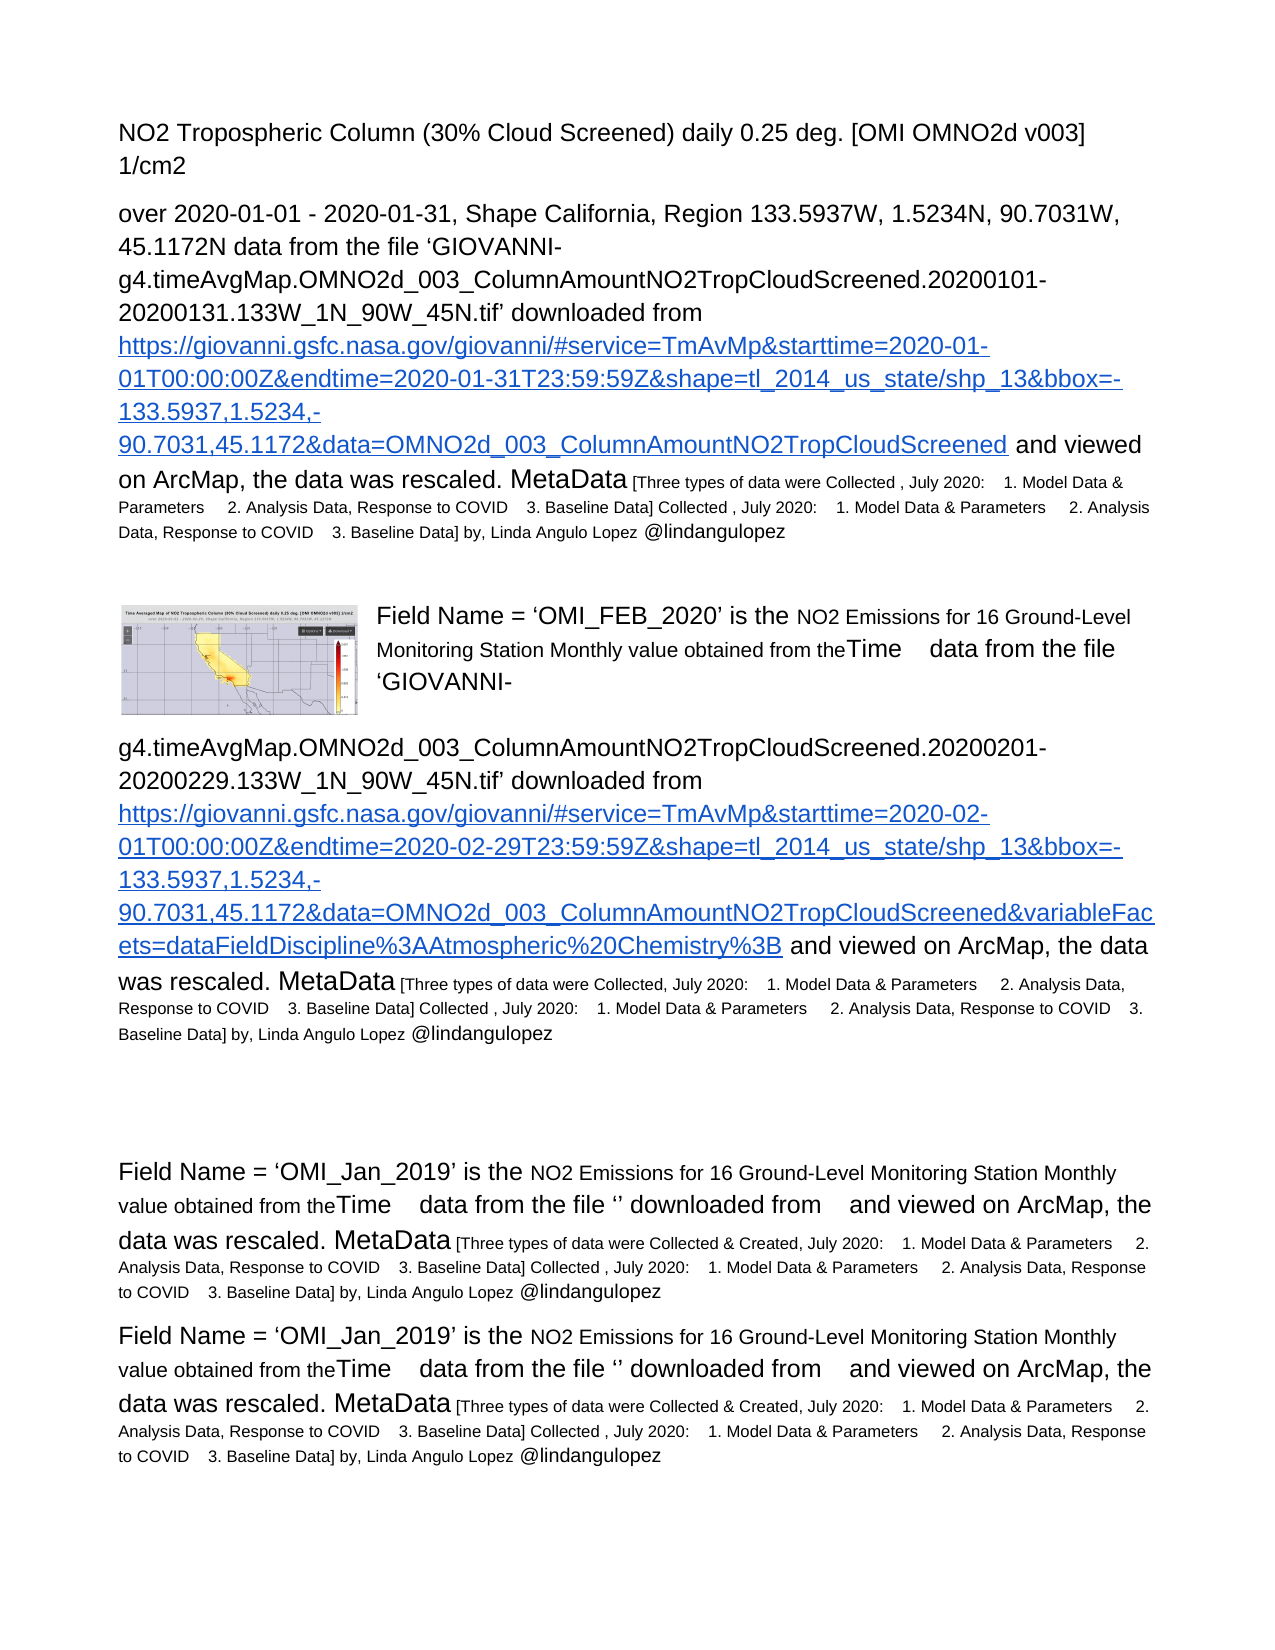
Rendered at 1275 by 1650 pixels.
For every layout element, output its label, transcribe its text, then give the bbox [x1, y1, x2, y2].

text NO2 Tropospheric Column (30% Cloud Screened) daily 0.25 deg. [OMI OMNO2d v003] 1/cm2 [118, 118, 1157, 180]
text over 2020-01-01 - 2020-01-31, Shape California, Region 133.5937W, 1.5234N, 90.7031W, 45.1172N data from the file ‘GIOVANNI-g4.timeAvgMap.OMNO2d_003_ColumnAmountNO2TropCloudScreened.20200101-20200131.133W_1N_90W_45N.tif’ downloaded from https://giovanni.gsfc.nasa.gov/giovanni/#service=TmAvMp&starttime=2020-01-01T00:00:00Z&endtime=2020-01-31T23:59:59Z&shape=tl_2014_us_state/shp_13&bbox=-133.5937,1.5234,-90.7031,45.1172&data=OMNO2d_003_ColumnAmountNO2TropCloudScreened and viewed on ArcMap, the data was rescaled. MetaData [Three types of data were Collected , July 2020: 1. Model Data & Parameters 2. Analysis Data, Response to COVID 3. Baseline Data] Collected , July 2020: 1. Model Data & Parameters 2. Analysis Data, Response to COVID 3. Baseline Data] by, Linda Angulo Lopez @lindangulopez [118, 199, 1157, 543]
text Field Name = ‘OMI_Jan_2019’ is the NO2 Emissions for 16 Ground-Level Monitoring Station Monthly value obtained from theTime data from the file ‘’ downloaded from and viewed on ArcMap, the data was rescaled. MetaData [Three types of data were Collected & Created, July 2020: 1. Model Data & Parameters 2. Analysis Data, Response to COVID 3. Baseline Data] Collected , July 2020: 1. Model Data & Parameters 2. Analysis Data, Response to COVID 3. Baseline Data] by, Linda Angulo Lopez @lindangulopez [118, 1321, 1157, 1467]
text Field Name = ‘OMI_FEB_2020’ is the NO2 Emissions for 16 Ground-Level Monitoring Station Monthly value obtained from theTime data from the file ‘GIOVANNI-g4.timeAvgMap.OMNO2d_003_ColumnAmountNO2TropCloudScreened.20200201-20200229.133W_1N_90W_45N.tif’ downloaded from https://giovanni.gsfc.nasa.gov/giovanni/#service=TmAvMp&starttime=2020-02-01T00:00:00Z&endtime=2020-02-29T23:59:59Z&shape=tl_2014_us_state/shp_13&bbox=-133.5937,1.5234,-90.7031,45.1172&data=OMNO2d_003_ColumnAmountNO2TropCloudScreened&variableFacets=dataFieldDiscipline%3AAtmospheric%20Chemistry%3B and viewed on ArcMap, the data was rescaled. MetaData [Three types of data were Collected, July 2020: 1. Model Data & Parameters 2. Analysis Data, Response to COVID 3. Baseline Data] Collected , July 2020: 1. Model Data & Parameters 2. Analysis Data, Response to COVID 3. Baseline Data] by, Linda Angulo Lopez @lindangulopez [118, 601, 1157, 1044]
text Field Name = ‘OMI_Jan_2019’ is the NO2 Emissions for 16 Ground-Level Monitoring Station Monthly value obtained from theTime data from the file ‘’ downloaded from and viewed on ArcMap, the data was rescaled. MetaData [Three types of data were Collected & Created, July 2020: 1. Model Data & Parameters 2. Analysis Data, Response to COVID 3. Baseline Data] Collected , July 2020: 1. Model Data & Parameters 2. Analysis Data, Response to COVID 3. Baseline Data] by, Linda Angulo Lopez @lindangulopez [118, 1157, 1157, 1303]
picture [121, 605, 358, 715]
